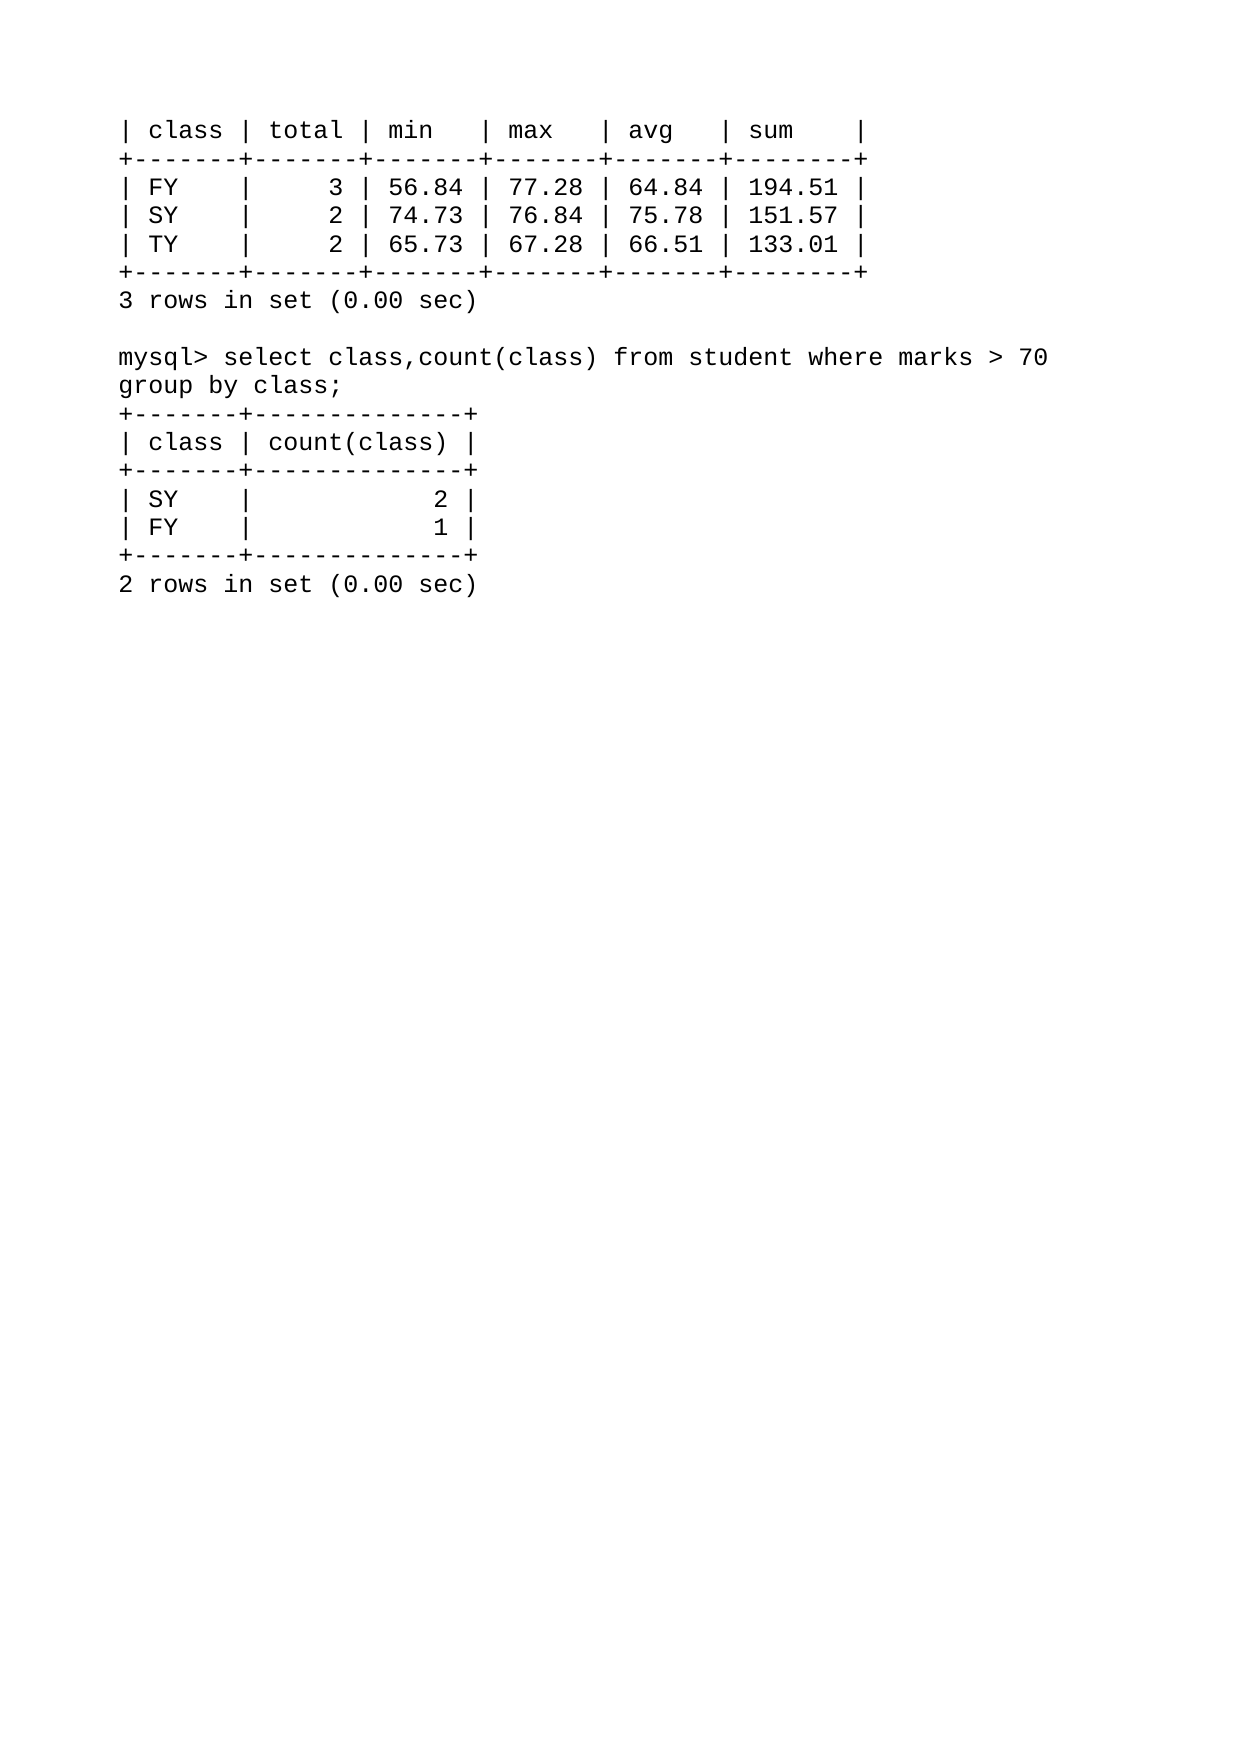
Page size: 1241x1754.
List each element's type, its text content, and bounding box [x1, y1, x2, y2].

text 2 rows in set (0.00 sec) [118, 571, 1122, 600]
text +-------+--------------+ [118, 401, 1122, 430]
text | class | count(class) | [118, 430, 1122, 458]
text +-------+-------+-------+-------+-------+--------+ [118, 146, 1122, 175]
text +-------+--------------+ [118, 543, 1122, 571]
text +-------+-------+-------+-------+-------+--------+ [118, 260, 1122, 288]
text | TY | 2 | 65.73 | 67.28 | 66.51 | 133.01 | [118, 231, 1122, 260]
text mysql> select class,count(class) from student where marks > 70 group by class; [118, 345, 1122, 401]
text | class | total | min | max | avg | sum | [118, 118, 1122, 146]
text +-------+--------------+ [118, 458, 1122, 486]
text | SY | 2 | [118, 486, 1122, 515]
text | FY | 3 | 56.84 | 77.28 | 64.84 | 194.51 | [118, 175, 1122, 203]
text 3 rows in set (0.00 sec) [118, 288, 1122, 316]
text | SY | 2 | 74.73 | 76.84 | 75.78 | 151.57 | [118, 203, 1122, 231]
text | FY | 1 | [118, 515, 1122, 543]
